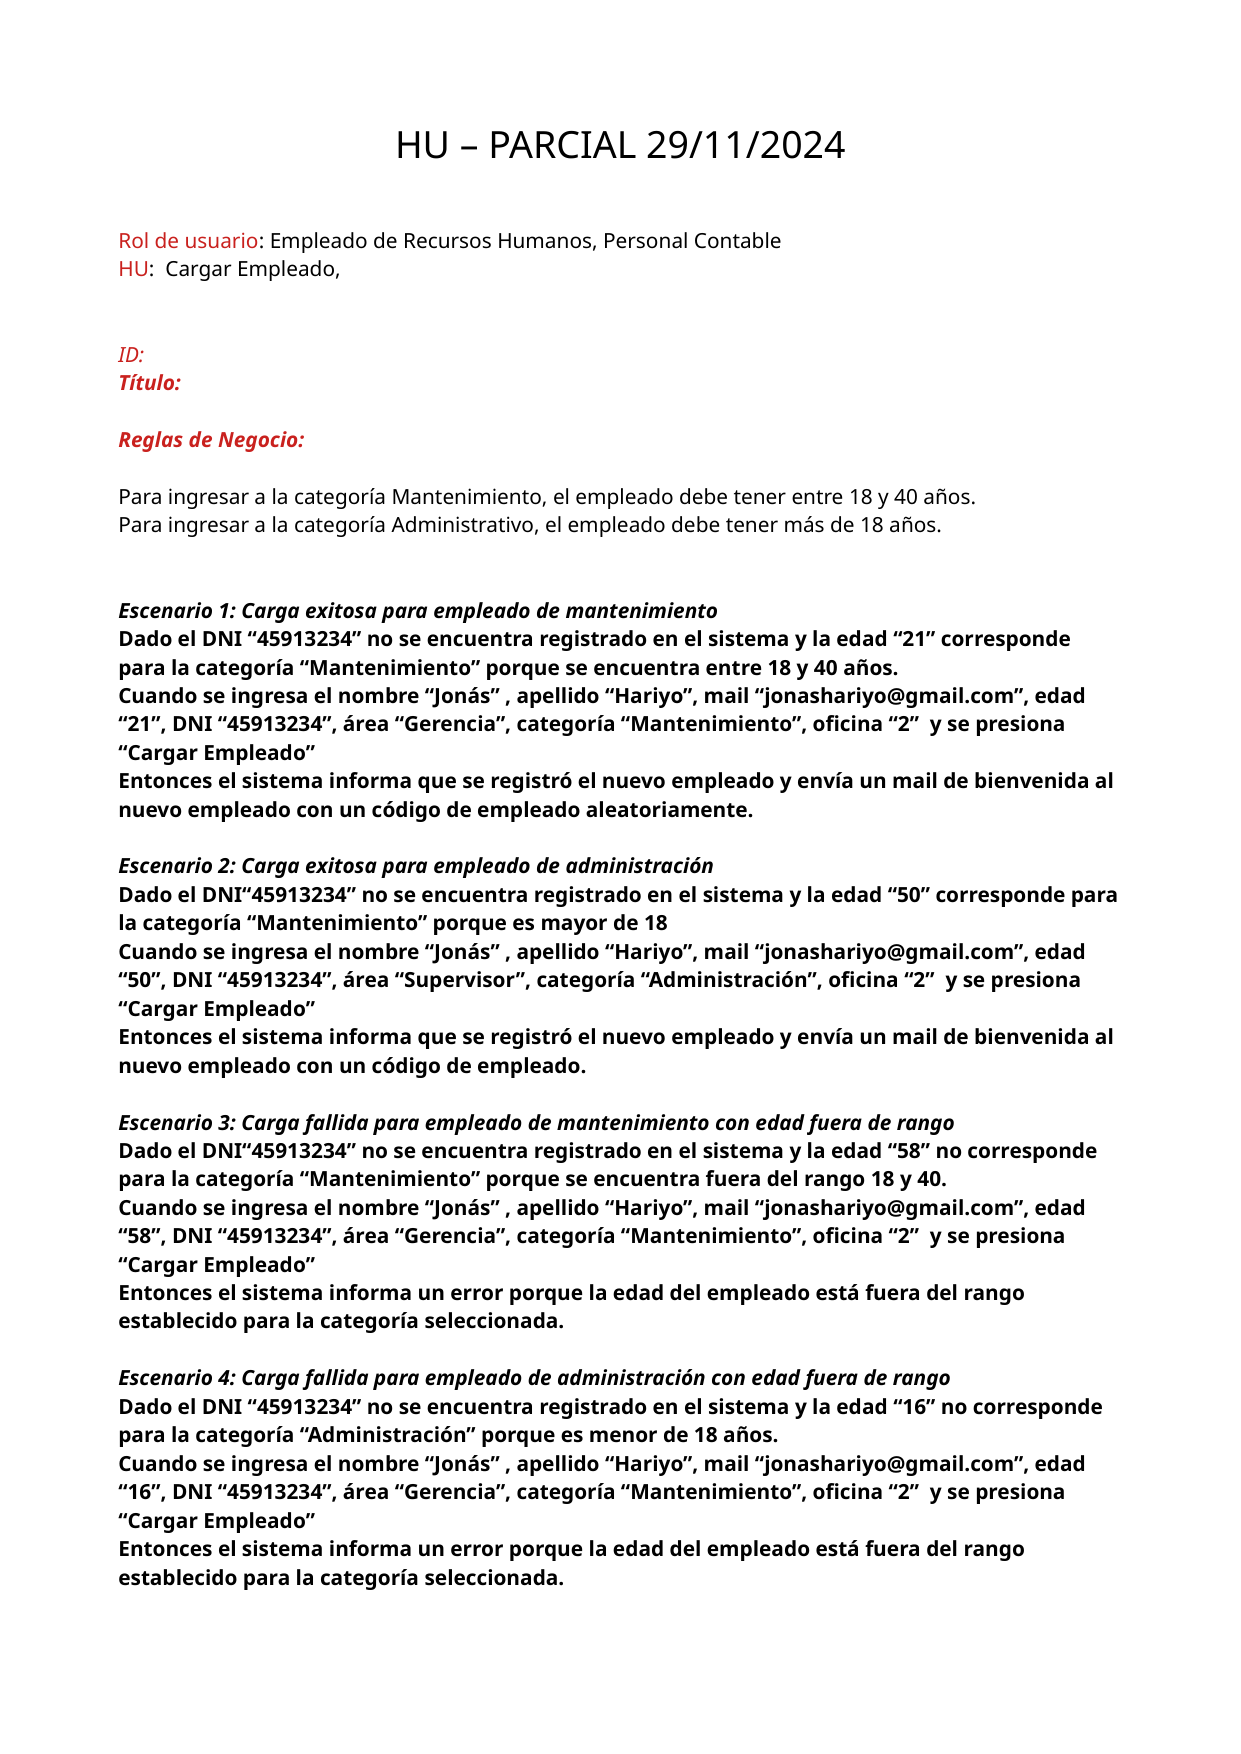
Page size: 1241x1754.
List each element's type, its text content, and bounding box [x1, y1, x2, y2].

text Cuando se ingresa el nombre “Jonás” , apellido “Hariyo”, mail “jonashariyo@gmail.com”, edad “50”, DNI “45913234”, área “Supervisor”, categoría “Administración”, oficina “2” y se presiona “Cargar Empleado” [118, 937, 1122, 1022]
text Rol de usuario: Empleado de Recursos Humanos, Personal Contable [118, 226, 1122, 254]
text ID: Cargar Empleado [118, 340, 1122, 368]
text Entonces el sistema informa un error porque la edad del empleado está fuera del rango establecido para la categoría seleccionada. [118, 1278, 1122, 1335]
text Reglas de Negocio: [118, 425, 1122, 453]
text Escenario 4: Carga fallida para empleado de administración con edad fuera de rango [118, 1363, 1122, 1392]
text Dado el DNI“45913234” no se encuentra registrado en el sistema y la edad “58” no corresponde para la categoría “Mantenimiento” porque se encuentra fuera del rango 18 y 40. [118, 1136, 1122, 1193]
text Entonces el sistema informa que se registró el nuevo empleado y envía un mail de bienvenida al nuevo empleado con un código de empleado aleatoriamente. [118, 766, 1122, 823]
text Escenario 2: Carga exitosa para empleado de administración [118, 852, 1122, 880]
text Entonces el sistema informa un error porque la edad del empleado está fuera del rango establecido para la categoría seleccionada. [118, 1534, 1122, 1591]
text HU – PARCIAL 29/11/2024 [118, 118, 1122, 169]
text Cuando se ingresa el nombre “Jonás” , apellido “Hariyo”, mail “jonashariyo@gmail.com”, edad “21”, DNI “45913234”, área “Gerencia”, categoría “Mantenimiento”, oficina “2” y se presiona “Cargar Empleado” [118, 681, 1122, 766]
text Para ingresar a la categoría Administrativo, el empleado debe tener más de 18 años. [118, 510, 1122, 539]
text Escenario 1: Carga exitosa para empleado de mantenimiento [118, 596, 1122, 624]
text Dado el DNI“45913234” no se encuentra registrado en el sistema y la edad “50” corresponde para la categoría “Mantenimiento” porque es mayor de 18 [118, 880, 1122, 937]
text Cuando se ingresa el nombre “Jonás” , apellido “Hariyo”, mail “jonashariyo@gmail.com”, edad “58”, DNI “45913234”, área “Gerencia”, categoría “Mantenimiento”, oficina “2” y se presiona “Cargar Empleado” [118, 1193, 1122, 1278]
text HU: Cargar Empleado, [118, 254, 1122, 283]
text Dado el DNI “45913234” no se encuentra registrado en el sistema y la edad “21” corresponde para la categoría “Mantenimiento” porque se encuentra entre 18 y 40 años. [118, 624, 1122, 681]
text Entonces el sistema informa que se registró el nuevo empleado y envía un mail de bienvenida al nuevo empleado con un código de empleado. [118, 1022, 1122, 1079]
text Cuando se ingresa el nombre “Jonás” , apellido “Hariyo”, mail “jonashariyo@gmail.com”, edad “16”, DNI “45913234”, área “Gerencia”, categoría “Mantenimiento”, oficina “2” y se presiona “Cargar Empleado” [118, 1449, 1122, 1534]
text Para ingresar a la categoría Mantenimiento, el empleado debe tener entre 18 y 40 años. [118, 482, 1122, 510]
text Título: Como Empleado de Recursos Humanos quiero cargar a un nuevo empleado para que pueda trabajar [118, 368, 1122, 425]
text No pueda haber dos empleados con el mismo DNI. [118, 453, 1122, 482]
text Dado el DNI “45913234” no se encuentra registrado en el sistema y la edad “16” no corresponde para la categoría “Administración” porque es menor de 18 años. [118, 1392, 1122, 1449]
text Escenario 3: Carga fallida para empleado de mantenimiento con edad fuera de rango [118, 1108, 1122, 1136]
